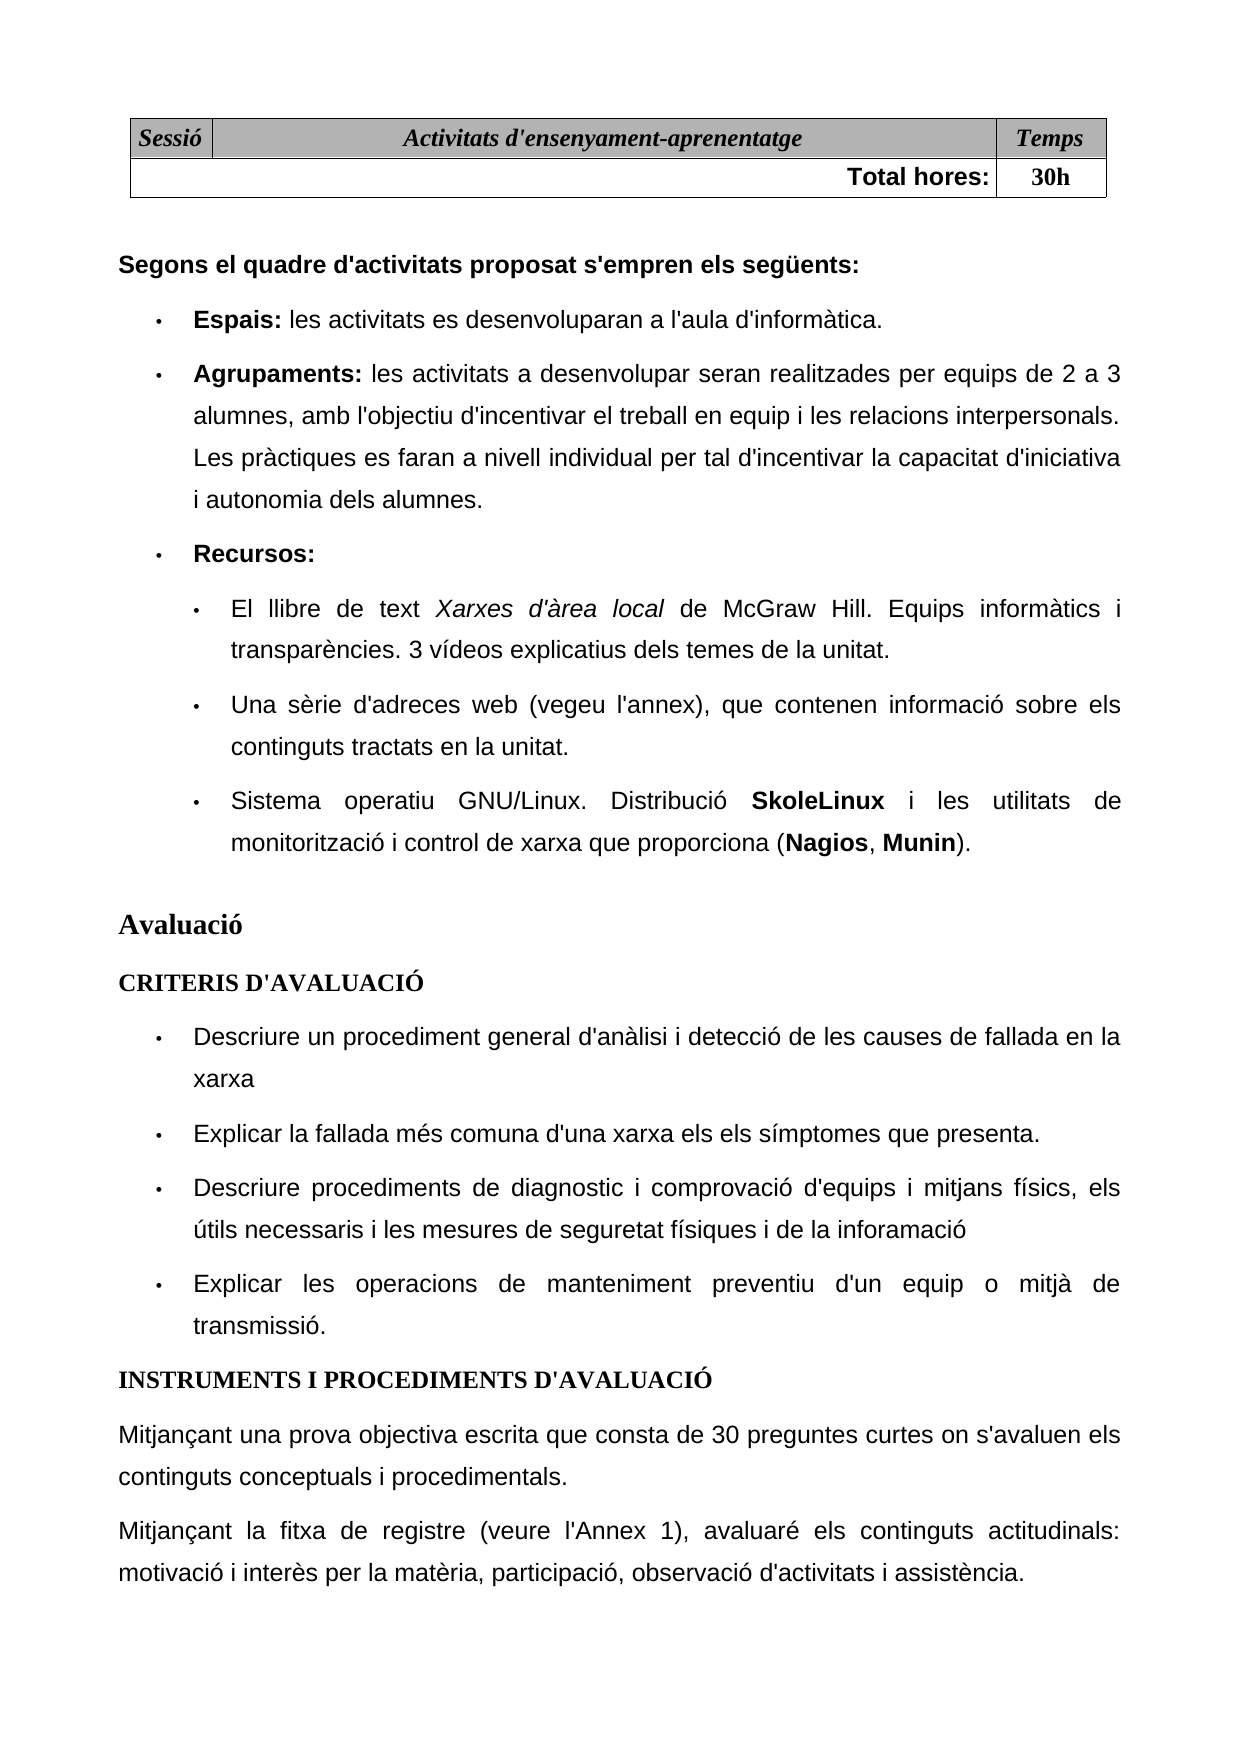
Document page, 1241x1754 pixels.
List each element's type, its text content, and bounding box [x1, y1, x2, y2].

list Recursos: [156, 540, 1122, 568]
text INSTRUMENTS I PROCEDIMENTS D'AVALUACIÓ [118, 1366, 1122, 1394]
table_cell 30h [997, 159, 1106, 197]
table_header Activitats d'ensenyament-aprenentatge [213, 119, 996, 157]
list Descriure un procediment general d'anàlisi i detecció de les causes de fallada en la xarxa [156, 1023, 1122, 1093]
list Descriure procediments de diagnostic i comprovació d'equips i mitjans físics, els útils necessaris i les mesures de seguretat físiques i de la inforamació [156, 1174, 1122, 1244]
list Una sèrie d'adreces web (vegeu l'annex), que contenen informació sobre els continguts tractats en la unitat. [193, 691, 1122, 761]
list Espais: les activitats es desenvoluparan a l'aula d'informàtica. [156, 306, 1122, 334]
list Sistema operatiu GNU/Linux. Distribució SkoleLinux i les utilitats de monitorització i control de xarxa que proporciona (Nagios, Munin). [193, 787, 1122, 857]
list Agrupaments: les activitats a desenvolupar seran realitzades per equips de 2 a 3 alumnes, amb l'objectiu d'incentivar el treball en equip i les relacions interpersonals. Les pràctiques es faran a nivell individual per tal d'incentivar la capacitat d'iniciativa i autonomia dels alumnes. [156, 360, 1122, 514]
subtitle Avaluació [118, 908, 1122, 941]
table_cell Total hores: [131, 159, 996, 197]
table_header Temps [997, 119, 1106, 157]
text Mitjançant la fitxa de registre (veure l'Annex 1), avaluaré els continguts actitudinals: motivació i interès per la matèria, participació, observació d'activitats i assistència. [118, 1517, 1122, 1586]
list Explicar la fallada més comuna d'una xarxa els els símptomes que presenta. [156, 1119, 1122, 1147]
list El llibre de text Xarxes d'àrea local de McGraw Hill. Equips informàtics i transparències. 3 vídeos explicatius dels temes de la unitat. [193, 594, 1122, 664]
list Explicar les operacions de manteniment preventiu d'un equip o mitjà de transmissió. [156, 1270, 1122, 1340]
text Mitjançant una prova objectiva escrita que consta de 30 preguntes curtes on s'avaluen els continguts conceptuals i procedimentals. [118, 1420, 1122, 1490]
table_header Sessió [131, 119, 212, 157]
text CRITERIS D'AVALUACIÓ [118, 969, 1122, 997]
text Segons el quadre d'activitats proposat s'empren els següents: [118, 251, 1122, 279]
